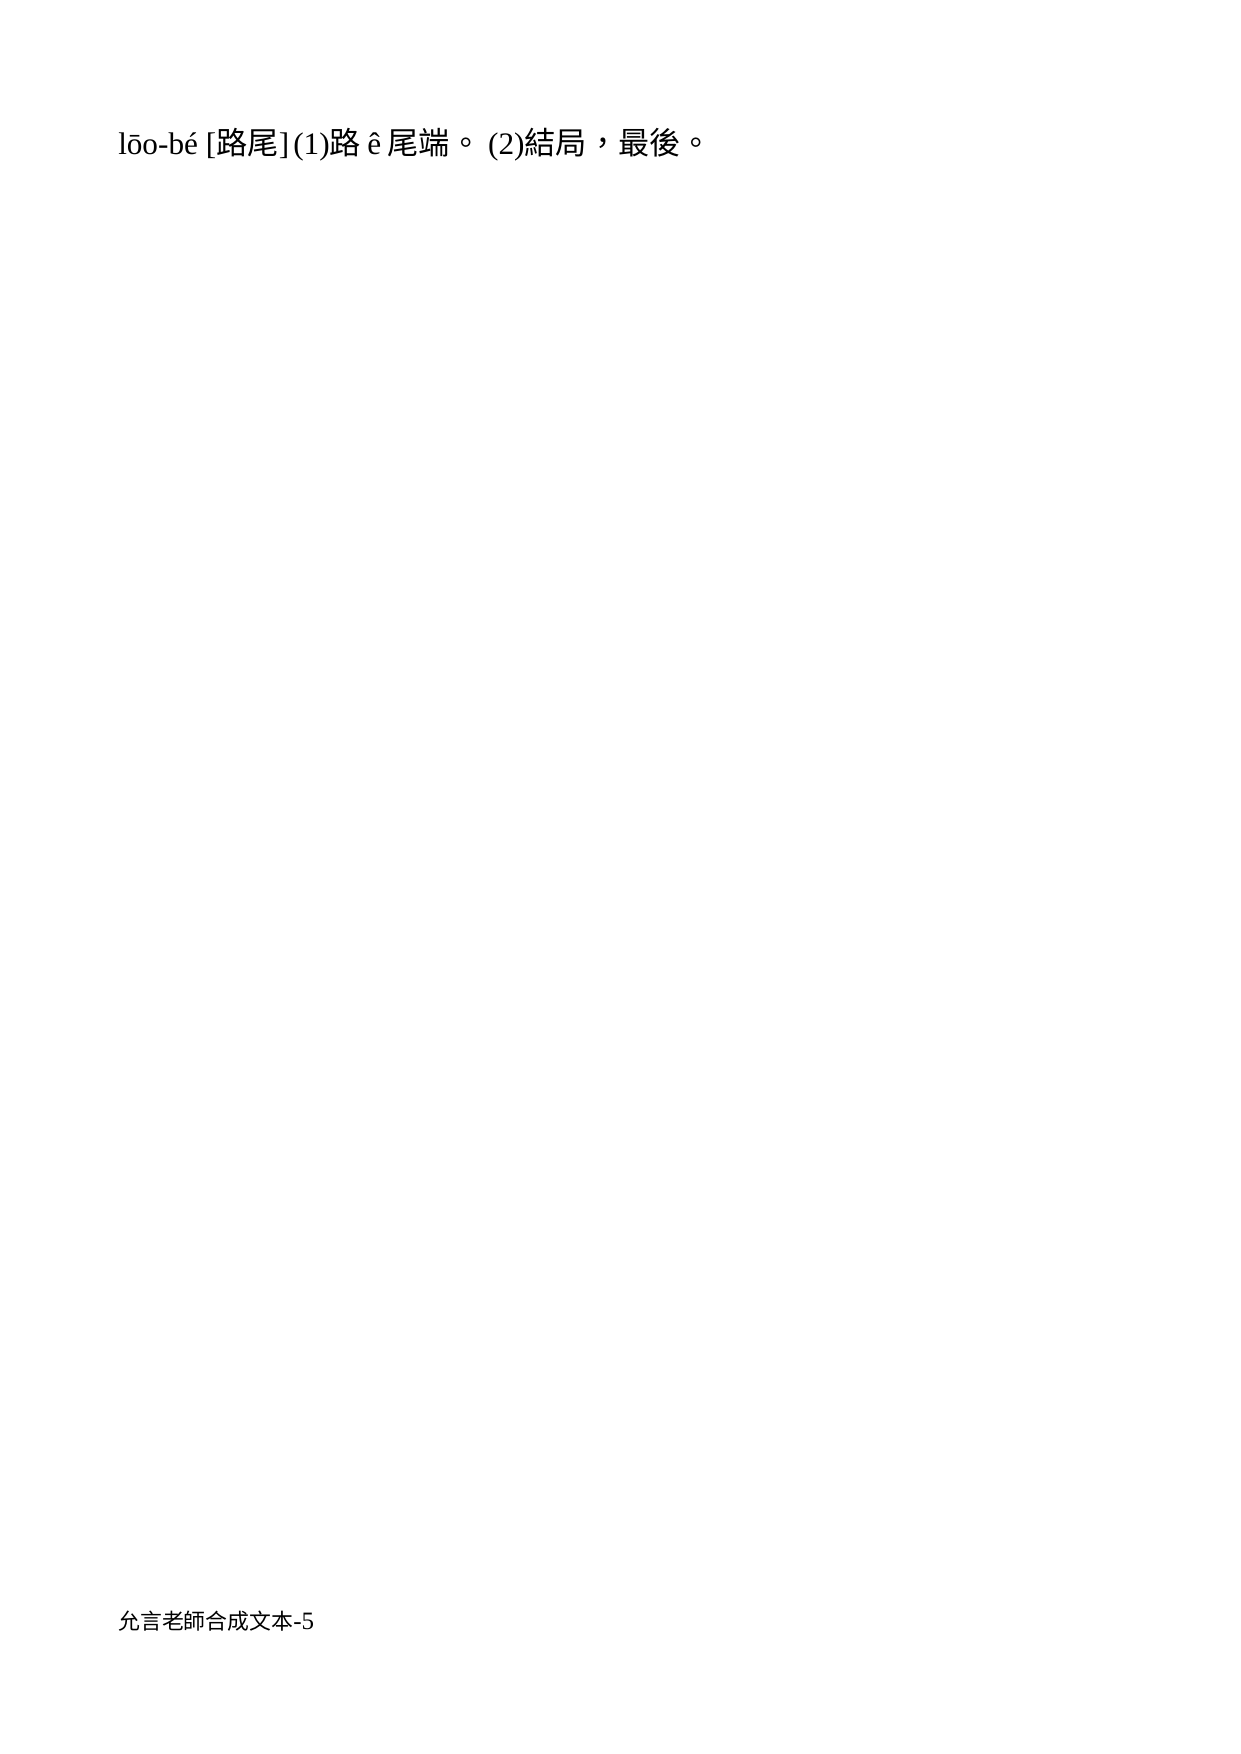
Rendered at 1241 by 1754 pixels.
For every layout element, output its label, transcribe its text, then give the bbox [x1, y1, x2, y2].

text lōo-bé [路尾] (1)路ê尾端。 (2)結局，最後。 [118, 118, 1122, 163]
